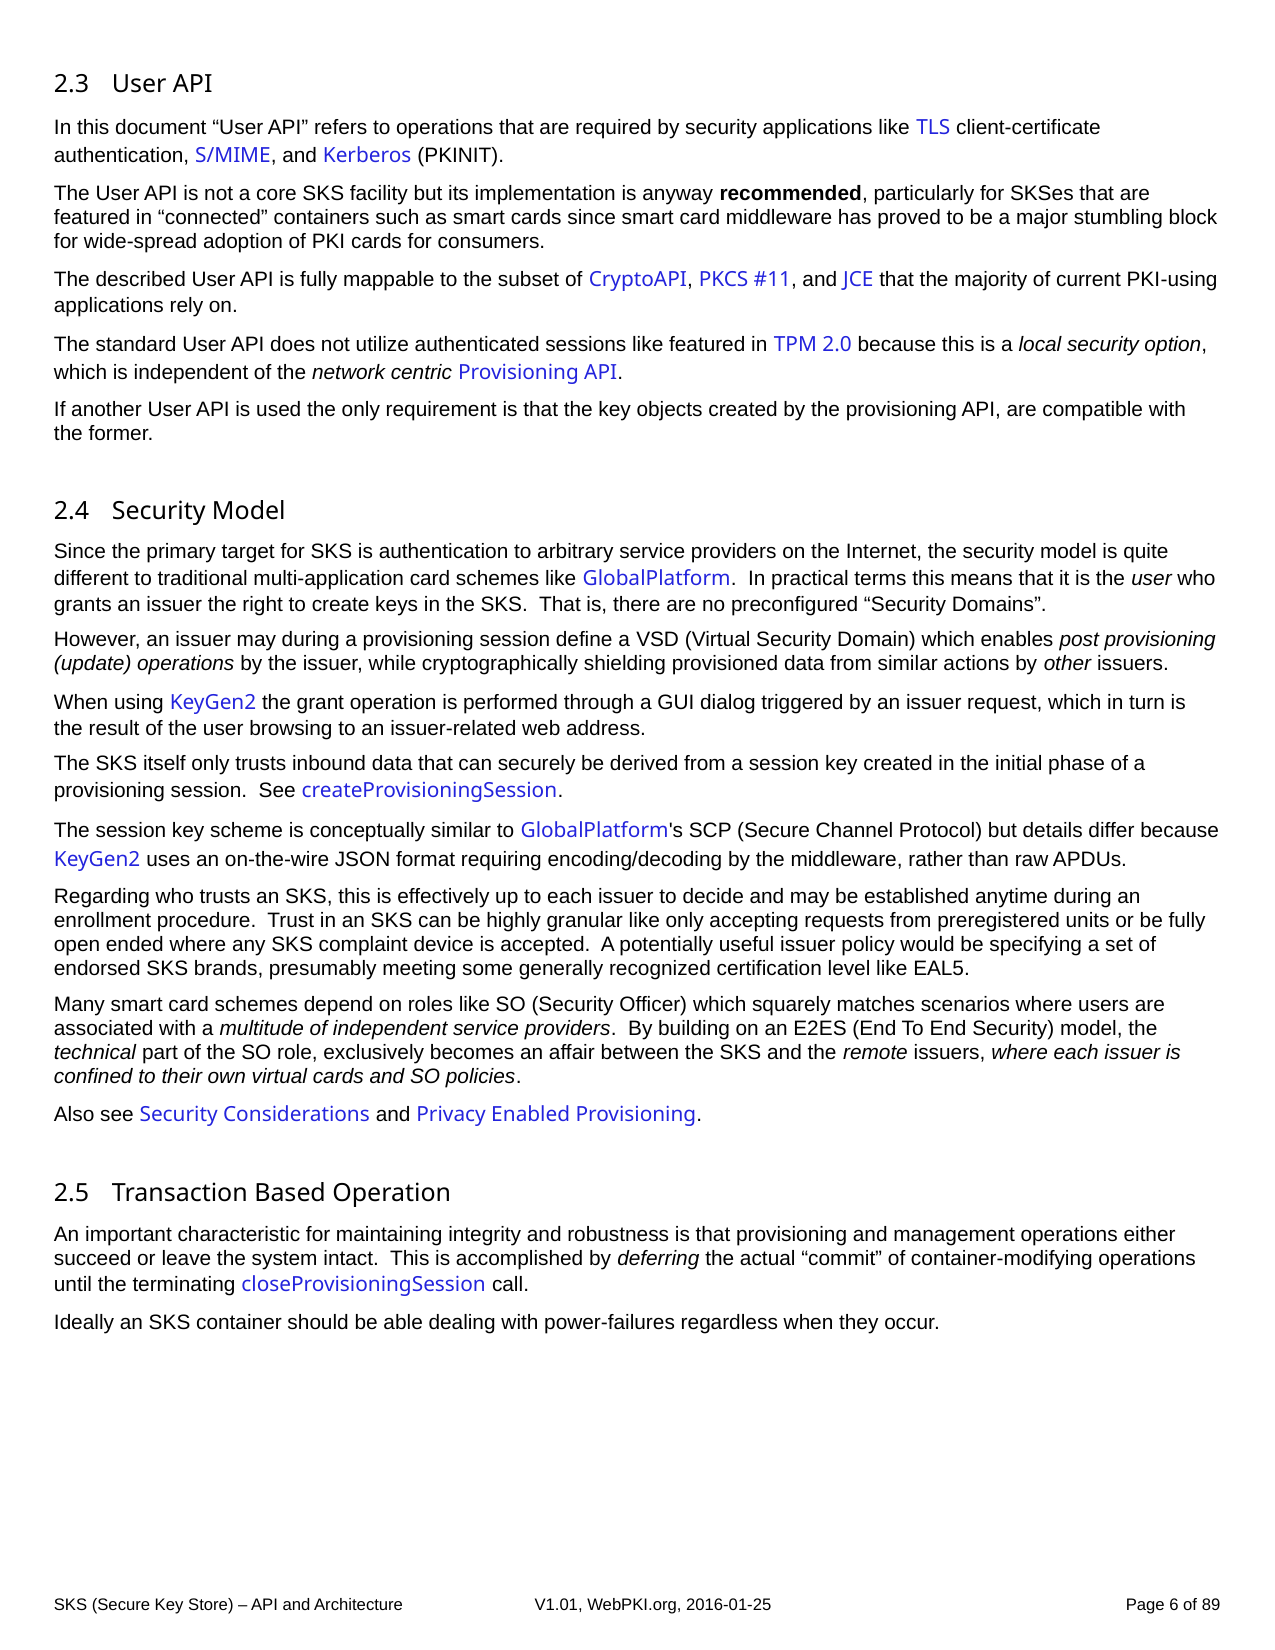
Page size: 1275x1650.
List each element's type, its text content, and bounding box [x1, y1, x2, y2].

text Since the primary target for SKS is authentication to arbitrary service providers on the Internet, the security model is quite different to traditional multi-application card schemes like GlobalPlatform. In practical terms this means that it is the user who grants an issuer the right to create keys in the SKS. That is, there are no preconfigured “Security Domains”. [54, 539, 1221, 616]
text When using KeyGen2 the grant operation is performed through a GUI dialog triggered by an issuer request, which in turn is the result of the user browsing to an issuer-related web address. [54, 687, 1221, 739]
text The SKS itself only trusts inbound data that can securely be derived from a session key created in the initial phase of a provisioning session. See createProvisioningSession. [54, 751, 1221, 803]
text Many smart card schemes depend on roles like SO (Security Officer) which squarely matches scenarios where users are associated with a multitude of independent service providers. By building on an E2ES (End To End Security) model, the technical part of the SO role, exclusively becomes an affair between the SKS and the remote issuers, where each issuer is confined to their own virtual cards and SO policies. [54, 992, 1221, 1087]
text The described User API is fully mappable to the subset of CryptoAPI, PKCS #11, and JCE that the majority of current PKI‑using applications rely on. [54, 264, 1221, 317]
text Ideally an SKS container should be able dealing with power-failures regardless when they occur. [54, 1310, 1221, 1334]
subtitle Security Model [54, 493, 1221, 527]
subtitle User API [54, 66, 1221, 100]
text The standard User API does not utilize authenticated sessions like featured in TPM 2.0 because this is a local security option, which is independent of the network centric Provisioning API. [54, 329, 1221, 386]
text Also see Security Considerations and Privacy Enabled Provisioning. [54, 1099, 1221, 1128]
text The User API is not a core SKS facility but its implementation is anyway recommended, particularly for SKSes that are featured in “connected” containers such as smart cards since smart card middleware has proved to be a major stumbling block for wide-spread adoption of PKI cards for consumers. [54, 181, 1221, 253]
text If another User API is used the only requirement is that the key objects created by the provisioning API, are compatible with the former. [54, 397, 1221, 445]
text However, an issuer may during a provisioning session define a VSD (Virtual Security Domain) which enables post provisioning (update) operations by the issuer, while cryptographically shielding provisioned data from similar actions by other issuers. [54, 627, 1221, 675]
text The session key scheme is conceptually similar to GlobalPlatform's SCP (Secure Channel Protocol) but details differ because KeyGen2 uses an on-the-wire JSON format requiring encoding/decoding by the middleware, rather than raw APDUs. [54, 815, 1221, 872]
text Regarding who trusts an SKS, this is effectively up to each issuer to decide and may be established anytime during an enrollment procedure. Trust in an SKS can be highly granular like only accepting requests from preregistered units or be fully open ended where any SKS complaint device is accepted. A potentially useful issuer policy would be specifying a set of endorsed SKS brands, presumably meeting some generally recognized certification level like EAL5. [54, 884, 1221, 980]
text An important characteristic for maintaining integrity and robustness is that provisioning and management operations either succeed or leave the system intact. This is accomplished by deferring the actual “commit” of container-modifying operations until the terminating closeProvisioningSession call. [54, 1222, 1221, 1298]
text In this document “User API” refers to operations that are required by security applications like TLS client-certificate authentication, S/MIME, and Kerberos (PKINIT). [54, 112, 1221, 169]
subtitle Transaction Based Operation [54, 1175, 1221, 1209]
